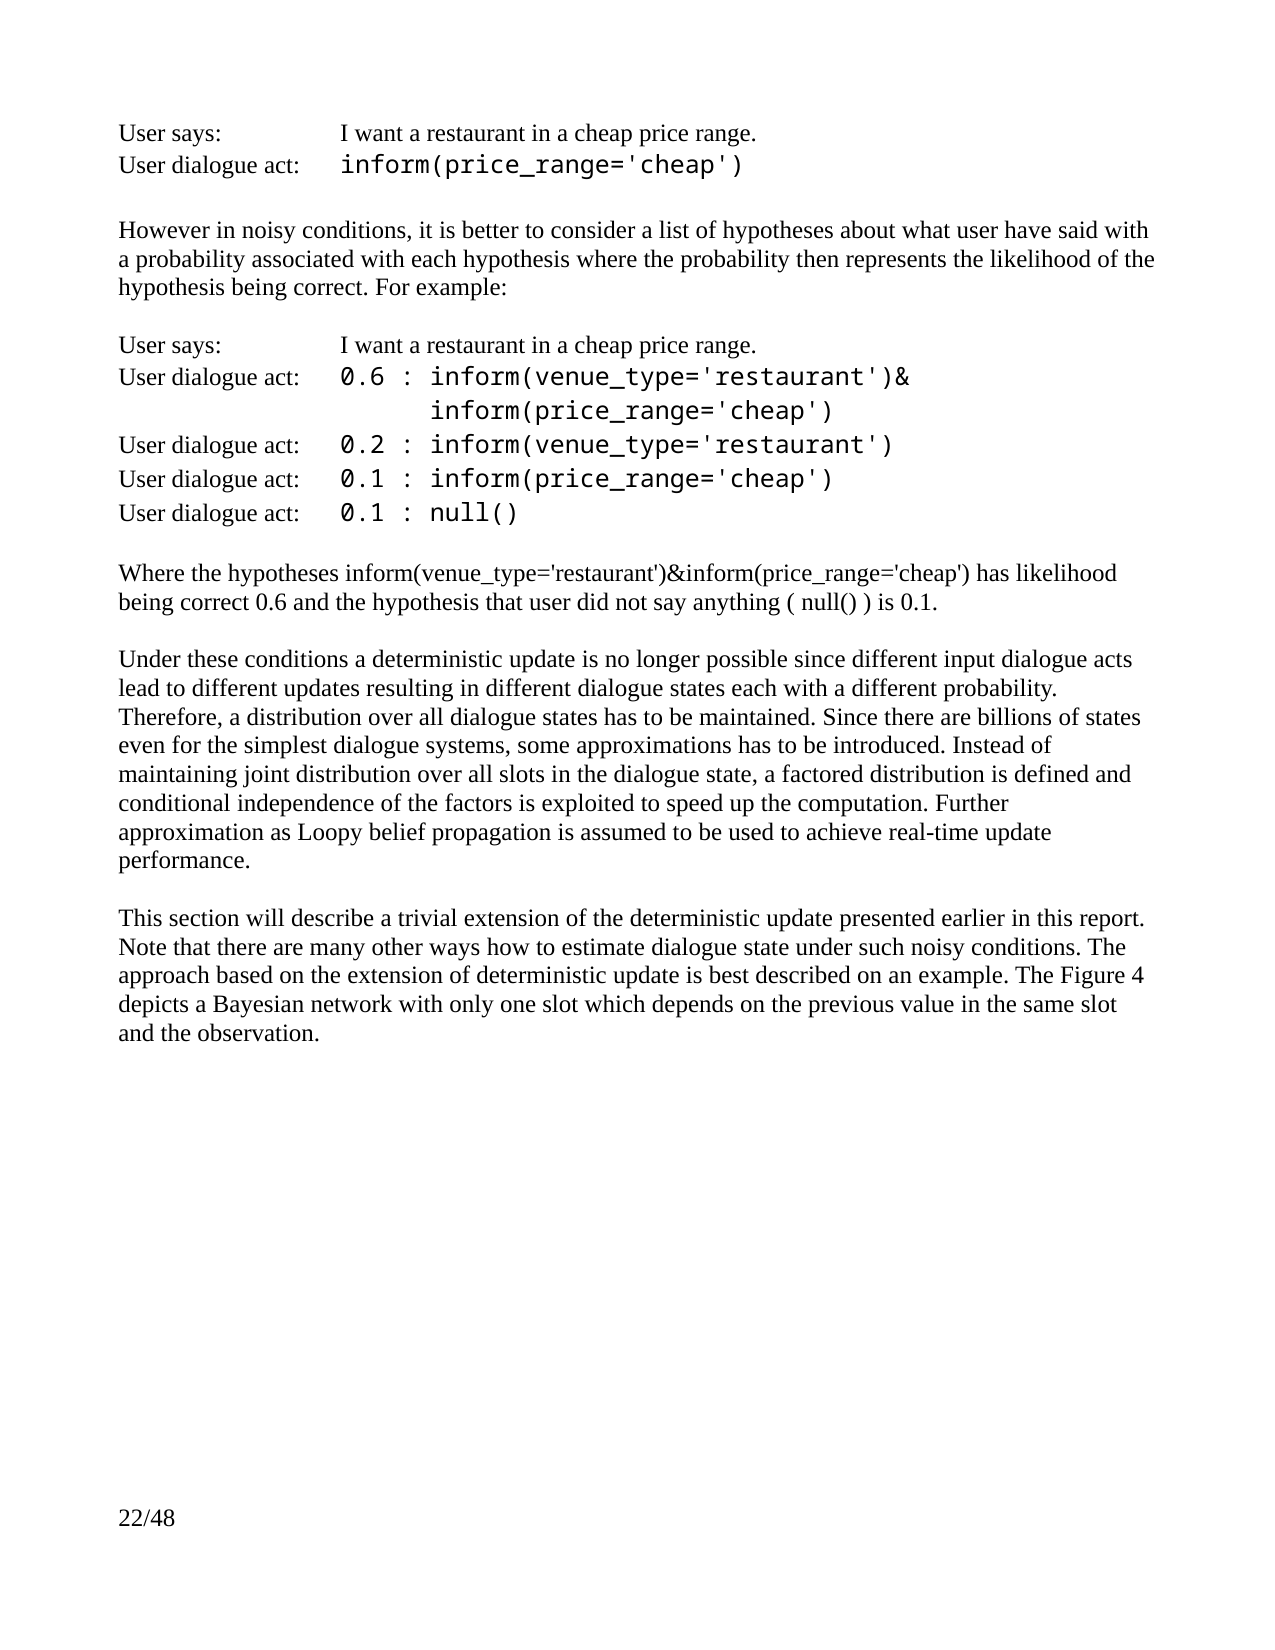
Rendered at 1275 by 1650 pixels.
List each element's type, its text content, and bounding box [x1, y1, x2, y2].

text inform(price_range='cheap') [118, 393, 1157, 427]
text User dialogue act: 0.1 : inform(price_range='cheap') [118, 461, 1157, 495]
text User says: I want a restaurant in a cheap price range. [118, 118, 1157, 147]
text User says: I want a restaurant in a cheap price range. [118, 330, 1157, 359]
text User dialogue act: 0.6 : inform(venue_type='restaurant')& [118, 359, 1157, 393]
text This section will describe a trivial extension of the deterministic update presented earlier in this report. Note that there are many other ways how to estimate dialogue state under such noisy conditions. The approach based on the extension of deterministic update is best described on an example. The Figure 4 depicts a Bayesian network with only one slot which depends on the previous value in the same slot and the observation. [118, 903, 1157, 1047]
text Under these conditions a deterministic update is no longer possible since different input dialogue acts lead to different updates resulting in different dialogue states each with a different probability. Therefore, a distribution over all dialogue states has to be maintained. Since there are billions of states even for the simplest dialogue systems, some approximations has to be introduced. Instead of maintaining joint distribution over all slots in the dialogue state, a factored distribution is defined and conditional independence of the factors is exploited to speed up the computation. Further approximation as Loopy belief propagation is assumed to be used to achieve real-time update performance. [118, 644, 1157, 874]
text User dialogue act: 0.2 : inform(venue_type='restaurant') [118, 427, 1157, 461]
text User dialogue act: 0.1 : null() [118, 495, 1157, 529]
text User dialogue act: inform(price_range='cheap') [118, 147, 1157, 181]
text Where the hypotheses inform(venue_type='restaurant')&inform(price_range='cheap') has likelihood being correct 0.6 and the hypothesis that user did not say anything ( null() ) is 0.1. [118, 558, 1157, 615]
text However in noisy conditions, it is better to consider a list of hypotheses about what user have said with a probability associated with each hypothesis where the probability then represents the likelihood of the hypothesis being correct. For example: [118, 215, 1157, 301]
